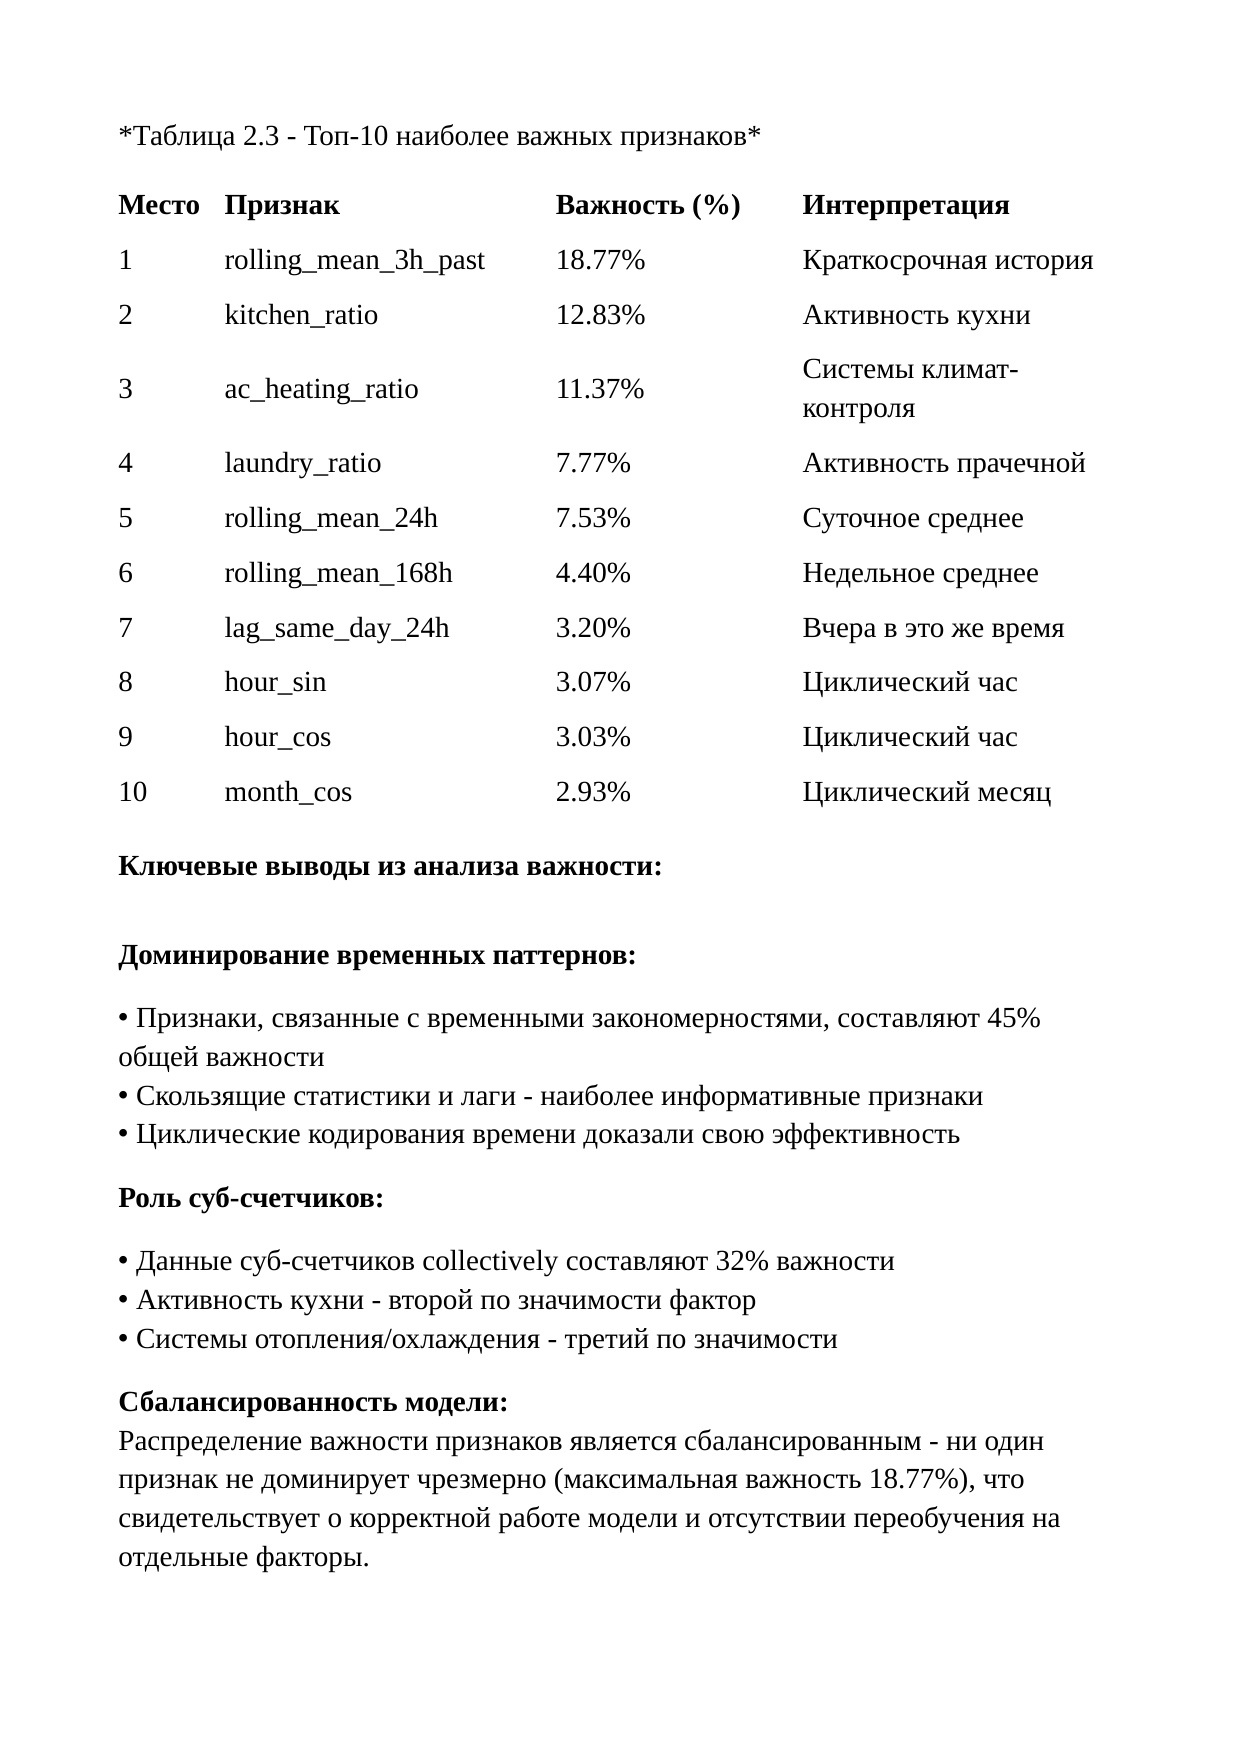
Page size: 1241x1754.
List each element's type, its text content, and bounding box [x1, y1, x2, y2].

list Активность кухни - второй по значимости фактор [118, 1282, 1122, 1316]
text Ключевые выводы из анализа важности: [118, 848, 1122, 882]
table_cell 11.37% [556, 347, 802, 440]
table_cell 12.83% [556, 292, 802, 346]
table_cell 6 [118, 550, 224, 604]
table_cell 4.40% [556, 550, 802, 604]
text *Таблица 2.3 - Топ-10 наиболее важных признаков* [118, 118, 1122, 152]
table_cell kitchen_ratio [224, 292, 556, 346]
table_cell 7.53% [556, 496, 802, 549]
table_cell Системы климат-контроля [803, 347, 1127, 440]
list Скользящие статистики и лаги - наиболее информативные признаки [118, 1078, 1122, 1111]
table_cell laundry_ratio [224, 441, 556, 494]
table_cell Активность прачечной [803, 441, 1127, 494]
table_cell ac_heating_ratio [224, 347, 556, 440]
table_cell Циклический час [803, 715, 1127, 768]
table_cell 9 [118, 715, 224, 768]
table_cell month_cos [224, 770, 556, 823]
text Сбалансированность модели: Распределение важности признаков является сбалансированным - ни один признак не доминирует чрезмерно (максимальная важность 18.77%), что свидетельствует о корректной работе модели и отсутствии переобучения на отдельные факторы. [118, 1384, 1122, 1572]
table_cell 2 [118, 292, 224, 346]
table_cell 2.93% [556, 770, 802, 823]
table_cell Краткосрочная история [803, 237, 1127, 291]
table_cell Циклический месяц [803, 770, 1127, 823]
table_cell Циклический час [803, 660, 1127, 714]
table_cell 1 [118, 237, 224, 291]
table_cell lag_same_day_24h [224, 605, 556, 659]
table_cell 18.77% [556, 237, 802, 291]
table_cell Недельное среднее [803, 550, 1127, 604]
table_cell rolling_mean_168h [224, 550, 556, 604]
table_cell 3 [118, 347, 224, 440]
table_cell 4 [118, 441, 224, 494]
list Признаки, связанные с временными закономерностями, составляют 45% общей важности [118, 1001, 1122, 1073]
table_cell hour_cos [224, 715, 556, 768]
table_cell rolling_mean_3h_past [224, 237, 556, 291]
table_cell hour_sin [224, 660, 556, 714]
list Системы отопления/охлаждения - третий по значимости [118, 1321, 1122, 1354]
table_cell Вчера в это же время [803, 605, 1127, 659]
table_cell 3.20% [556, 605, 802, 659]
text Роль суб-счетчиков: [118, 1180, 1122, 1213]
table_cell rolling_mean_24h [224, 496, 556, 549]
table_cell 8 [118, 660, 224, 714]
table_cell 3.07% [556, 660, 802, 714]
table_cell 3.03% [556, 715, 802, 768]
text Доминирование временных паттернов: [118, 937, 1122, 971]
table_cell 7 [118, 605, 224, 659]
list Данные суб-счетчиков collectively составляют 32% важности [118, 1243, 1122, 1277]
table_header Место [118, 182, 224, 236]
table_cell 10 [118, 770, 224, 823]
table_header Интерпретация [803, 182, 1127, 236]
table_header Признак [224, 182, 556, 236]
table_cell Активность кухни [803, 292, 1127, 346]
table_cell 5 [118, 496, 224, 549]
table_cell 7.77% [556, 441, 802, 494]
table_header Важность (%) [556, 182, 802, 236]
table_cell Суточное среднее [803, 496, 1127, 549]
list Циклические кодирования времени доказали свою эффективность [118, 1116, 1122, 1150]
